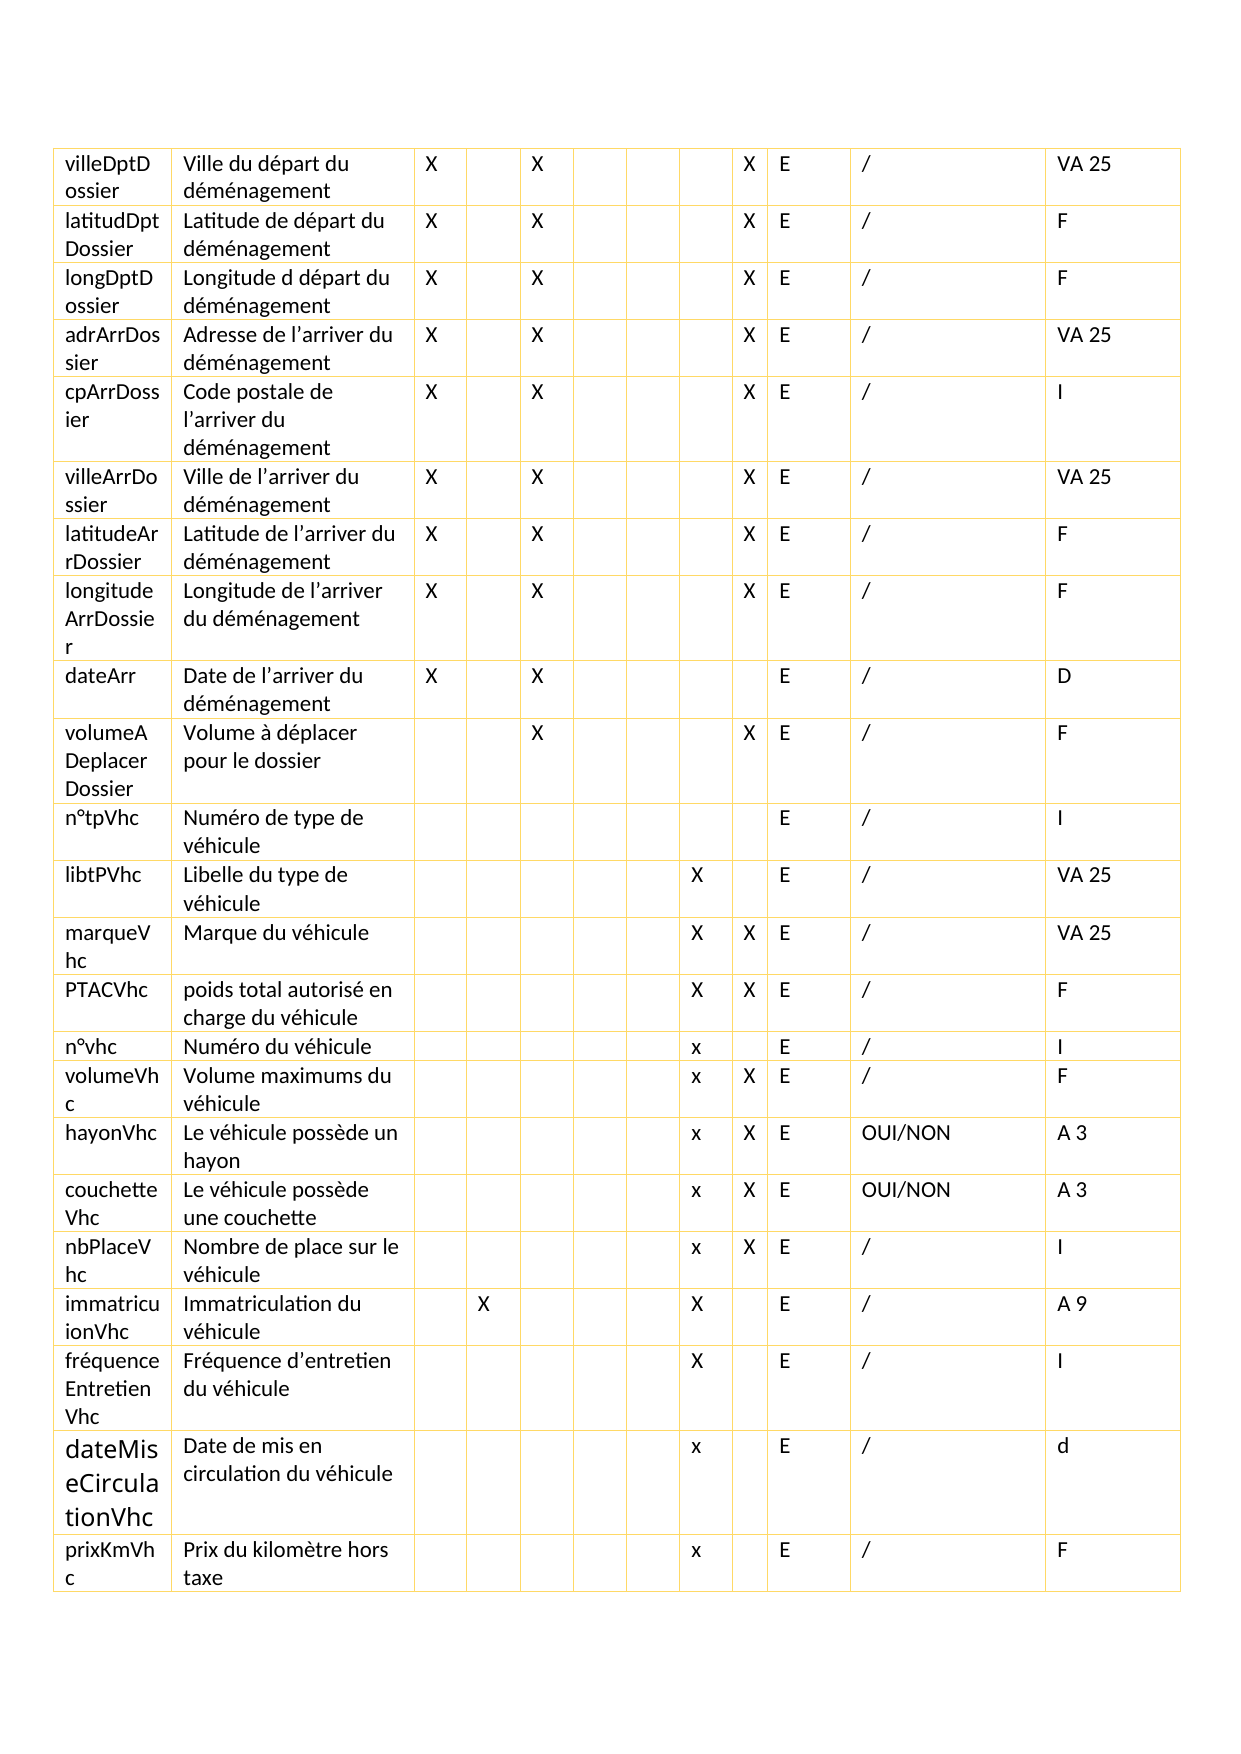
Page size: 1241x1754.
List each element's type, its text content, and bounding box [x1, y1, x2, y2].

table_cell X [733, 206, 767, 262]
table_cell X [415, 576, 466, 660]
table_cell X [733, 719, 767, 802]
table_cell [627, 861, 679, 917]
table_cell / [851, 519, 1045, 575]
table_cell [415, 1289, 466, 1345]
table_cell E [768, 1289, 850, 1345]
table_cell / [851, 918, 1045, 974]
table_cell [627, 661, 679, 717]
table_cell F [1046, 975, 1180, 1031]
table_cell [415, 804, 466, 859]
table_cell d [1046, 1431, 1180, 1534]
table_cell E [768, 462, 850, 518]
table_cell [627, 1289, 679, 1345]
table_cell / [851, 1289, 1045, 1345]
table_cell / [851, 462, 1045, 518]
table_cell [574, 719, 626, 802]
table_cell [574, 206, 626, 262]
table_cell [521, 918, 573, 974]
table_cell cpArrDossier [54, 377, 171, 461]
table_cell couchetteVhc [54, 1175, 171, 1231]
table_cell X [521, 149, 573, 205]
table_cell / [851, 320, 1045, 376]
table_cell X [467, 1289, 520, 1345]
table_cell Ville du départ du déménagement [172, 149, 414, 205]
table_cell [627, 1175, 679, 1231]
table_cell hayonVhc [54, 1118, 171, 1174]
table_cell x [680, 1032, 732, 1060]
table_cell Volume à déplacer pour le dossier [172, 719, 414, 802]
table_cell [627, 1032, 679, 1060]
table_cell Longitude de l’arriver du déménagement [172, 576, 414, 660]
table_cell [627, 1061, 679, 1117]
table_cell / [851, 206, 1045, 262]
table_cell X [415, 263, 466, 319]
table_cell [521, 1289, 573, 1345]
table_cell x [680, 1535, 732, 1591]
table_cell [415, 719, 466, 802]
table_cell villeArrDossier [54, 462, 171, 518]
table_cell / [851, 975, 1045, 1031]
table_cell X [733, 377, 767, 461]
table_cell [467, 576, 520, 660]
table_cell / [851, 661, 1045, 717]
table_cell A 9 [1046, 1289, 1180, 1345]
table_cell [467, 1346, 520, 1430]
table_cell F [1046, 576, 1180, 660]
table_cell [680, 576, 732, 660]
table_cell I [1046, 377, 1180, 461]
table_cell [627, 320, 679, 376]
table_cell Numéro de type de véhicule [172, 804, 414, 859]
table_cell E [768, 576, 850, 660]
table_cell Nombre de place sur le véhicule [172, 1232, 414, 1288]
table_cell [467, 149, 520, 205]
table_cell X [733, 519, 767, 575]
table_cell X [415, 519, 466, 575]
table_cell X [415, 661, 466, 717]
table_cell [574, 975, 626, 1031]
table_cell / [851, 149, 1045, 205]
table_cell [574, 1346, 626, 1430]
table_cell [467, 1032, 520, 1060]
table_cell [415, 1346, 466, 1430]
table_cell [415, 861, 466, 917]
table_cell [415, 1061, 466, 1117]
table_cell [574, 1061, 626, 1117]
table_cell n°vhc [54, 1032, 171, 1060]
table_cell latitudeArrDossier [54, 519, 171, 575]
table_cell F [1046, 263, 1180, 319]
table_cell [574, 1431, 626, 1534]
table_cell [521, 804, 573, 859]
table_cell D [1046, 661, 1180, 717]
table_cell / [851, 804, 1045, 859]
table_cell X [521, 462, 573, 518]
table_cell / [851, 1232, 1045, 1288]
table_cell OUI/NON [851, 1118, 1045, 1174]
table_cell [574, 804, 626, 859]
table_cell [627, 719, 679, 802]
table_cell [415, 1118, 466, 1174]
table_cell X [733, 1061, 767, 1117]
table_cell [627, 1232, 679, 1288]
table_cell [733, 1032, 767, 1060]
table_cell [574, 149, 626, 205]
table_cell [574, 1032, 626, 1060]
table_cell / [851, 263, 1045, 319]
table_cell X [415, 462, 466, 518]
table_cell [680, 804, 732, 859]
table_cell PTACVhc [54, 975, 171, 1031]
table_cell [415, 1431, 466, 1534]
table_cell X [733, 320, 767, 376]
table_cell E [768, 719, 850, 802]
table_cell / [851, 1032, 1045, 1060]
table_cell nbPlaceVhc [54, 1232, 171, 1288]
table_cell X [521, 377, 573, 461]
table_cell X [733, 462, 767, 518]
table_cell X [680, 1346, 732, 1430]
table_cell Code postale de l’arriver du déménagement [172, 377, 414, 461]
table_cell [733, 1535, 767, 1591]
table_cell [467, 975, 520, 1031]
table_cell [627, 975, 679, 1031]
table_cell X [521, 263, 573, 319]
table_cell [467, 320, 520, 376]
table_cell x [680, 1431, 732, 1534]
table_cell / [851, 719, 1045, 802]
table_cell libtPVhc [54, 861, 171, 917]
table_cell longitudeArrDossier [54, 576, 171, 660]
table_cell [574, 861, 626, 917]
table_cell [415, 1535, 466, 1591]
table_cell [574, 1175, 626, 1231]
table_cell fréquenceEntretienVhc [54, 1346, 171, 1430]
table_cell [733, 861, 767, 917]
table_cell / [851, 576, 1045, 660]
table_cell [680, 462, 732, 518]
table_cell / [851, 861, 1045, 917]
table_cell Adresse de l’arriver du déménagement [172, 320, 414, 376]
table_cell X [521, 719, 573, 802]
table_cell [627, 462, 679, 518]
table_cell Latitude de départ du déménagement [172, 206, 414, 262]
table_cell [467, 861, 520, 917]
table_cell X [733, 975, 767, 1031]
table_cell X [733, 576, 767, 660]
table_cell E [768, 206, 850, 262]
table_cell [733, 1289, 767, 1345]
table_cell E [768, 320, 850, 376]
table_cell E [768, 519, 850, 575]
table_cell Ville de l’arriver du déménagement [172, 462, 414, 518]
table_cell [415, 1032, 466, 1060]
table_cell X [680, 975, 732, 1031]
table_cell X [733, 1175, 767, 1231]
table_cell Volume maximums du véhicule [172, 1061, 414, 1117]
table_cell [467, 1232, 520, 1288]
table_cell [467, 661, 520, 717]
table_cell [415, 975, 466, 1031]
table_cell I [1046, 804, 1180, 859]
table_cell [574, 320, 626, 376]
table_cell E [768, 861, 850, 917]
table_cell E [768, 661, 850, 717]
table_cell Longitude d départ du déménagement [172, 263, 414, 319]
table_cell poids total autorisé en charge du véhicule [172, 975, 414, 1031]
table_cell Numéro du véhicule [172, 1032, 414, 1060]
table_cell [467, 1175, 520, 1231]
table_cell X [415, 206, 466, 262]
table_cell VA 25 [1046, 149, 1180, 205]
table_cell x [680, 1175, 732, 1231]
table_cell E [768, 377, 850, 461]
table_cell [627, 263, 679, 319]
table_cell VA 25 [1046, 320, 1180, 376]
table_cell [680, 377, 732, 461]
table_cell [574, 377, 626, 461]
table_cell Date de l’arriver du déménagement [172, 661, 414, 717]
table_cell x [680, 1118, 732, 1174]
table_cell latitudDptDossier [54, 206, 171, 262]
table_cell F [1046, 519, 1180, 575]
table_cell E [768, 1118, 850, 1174]
table_cell X [680, 861, 732, 917]
table_cell E [768, 1232, 850, 1288]
table_cell X [521, 320, 573, 376]
table_cell E [768, 918, 850, 974]
table_cell [574, 1118, 626, 1174]
table_cell [574, 263, 626, 319]
table_cell [574, 462, 626, 518]
table_cell [574, 918, 626, 974]
table_cell dateMiseCirculationVhc [54, 1431, 171, 1534]
table_cell volumeVhc [54, 1061, 171, 1117]
table_cell Fréquence d’entretien du véhicule [172, 1346, 414, 1430]
table_cell E [768, 1032, 850, 1060]
table_cell X [733, 149, 767, 205]
table_cell X [680, 1289, 732, 1345]
table_cell E [768, 1061, 850, 1117]
table_cell [521, 1535, 573, 1591]
table_cell [521, 1032, 573, 1060]
table_cell A 3 [1046, 1175, 1180, 1231]
table_cell [467, 804, 520, 859]
table_cell [467, 1535, 520, 1591]
table_cell [521, 975, 573, 1031]
table_cell X [415, 149, 466, 205]
table_cell [627, 149, 679, 205]
table_cell E [768, 263, 850, 319]
table_cell E [768, 804, 850, 859]
table_cell [467, 377, 520, 461]
table_cell villeDptDossier [54, 149, 171, 205]
table_cell adrArrDossier [54, 320, 171, 376]
table_cell [574, 576, 626, 660]
table_cell / [851, 1431, 1045, 1534]
table_cell VA 25 [1046, 861, 1180, 917]
table_cell I [1046, 1346, 1180, 1430]
table_cell [415, 1175, 466, 1231]
table_cell [680, 149, 732, 205]
table_cell E [768, 1431, 850, 1534]
table_cell Latitude de l’arriver du déménagement [172, 519, 414, 575]
table_cell [467, 1118, 520, 1174]
table_cell [627, 576, 679, 660]
table_cell X [521, 519, 573, 575]
table_cell [521, 1061, 573, 1117]
table_cell [733, 661, 767, 717]
table_cell Immatriculation du véhicule [172, 1289, 414, 1345]
table_cell X [415, 377, 466, 461]
table_cell [415, 1232, 466, 1288]
table_cell [574, 1232, 626, 1288]
table_cell [627, 519, 679, 575]
table_cell [521, 1175, 573, 1231]
table_cell [733, 804, 767, 859]
table_cell volumeADeplacerDossier [54, 719, 171, 802]
table_cell X [733, 918, 767, 974]
table_cell dateArr [54, 661, 171, 717]
table_cell I [1046, 1032, 1180, 1060]
table_cell [467, 1061, 520, 1117]
table_cell E [768, 1535, 850, 1591]
table_cell VA 25 [1046, 918, 1180, 974]
table_cell [627, 1431, 679, 1534]
table_cell prixKmVhc [54, 1535, 171, 1591]
table_cell [467, 918, 520, 974]
table_cell longDptDossier [54, 263, 171, 319]
table_cell / [851, 1346, 1045, 1430]
table_cell [467, 719, 520, 802]
table_cell X [733, 263, 767, 319]
table_cell X [680, 918, 732, 974]
table_cell E [768, 149, 850, 205]
table_cell I [1046, 1232, 1180, 1288]
table_cell [627, 804, 679, 859]
table_cell [627, 918, 679, 974]
table_cell [415, 918, 466, 974]
table_cell [467, 263, 520, 319]
table_cell [467, 1431, 520, 1534]
table_cell [627, 1346, 679, 1430]
table_cell Marque du véhicule [172, 918, 414, 974]
table_cell [627, 1118, 679, 1174]
table_cell OUI/NON [851, 1175, 1045, 1231]
table_cell [467, 462, 520, 518]
table_cell [680, 661, 732, 717]
table_cell E [768, 975, 850, 1031]
table_cell X [733, 1118, 767, 1174]
table_cell [467, 206, 520, 262]
table_cell X [521, 206, 573, 262]
table_cell marqueVhc [54, 918, 171, 974]
table_cell [521, 1431, 573, 1534]
table_cell X [415, 320, 466, 376]
table_cell [521, 861, 573, 917]
table_cell [521, 1232, 573, 1288]
table_cell [733, 1346, 767, 1430]
table_cell [574, 1535, 626, 1591]
table_cell [627, 206, 679, 262]
table_cell [574, 1289, 626, 1345]
table_cell F [1046, 206, 1180, 262]
table_cell [574, 661, 626, 717]
table_cell A 3 [1046, 1118, 1180, 1174]
table_cell [521, 1346, 573, 1430]
table_cell [680, 519, 732, 575]
table_cell [680, 320, 732, 376]
table_cell Date de mis en circulation du véhicule [172, 1431, 414, 1534]
table_cell / [851, 1061, 1045, 1117]
table_cell VA 25 [1046, 462, 1180, 518]
table_cell [627, 377, 679, 461]
table_cell immatricuionVhc [54, 1289, 171, 1345]
table_cell Libelle du type de véhicule [172, 861, 414, 917]
table_cell F [1046, 719, 1180, 802]
table_cell F [1046, 1535, 1180, 1591]
table_cell F [1046, 1061, 1180, 1117]
table_cell X [521, 576, 573, 660]
table_cell E [768, 1346, 850, 1430]
table_cell [733, 1431, 767, 1534]
table_cell [574, 519, 626, 575]
table_cell Le véhicule possède une couchette [172, 1175, 414, 1231]
table_cell [521, 1118, 573, 1174]
table_cell x [680, 1061, 732, 1117]
table_cell n°tpVhc [54, 804, 171, 859]
table_cell Prix du kilomètre hors taxe [172, 1535, 414, 1591]
table_cell / [851, 1535, 1045, 1591]
table_cell / [851, 377, 1045, 461]
table_cell E [768, 1175, 850, 1231]
table_cell Le véhicule possède un hayon [172, 1118, 414, 1174]
table_cell [680, 206, 732, 262]
table_cell [680, 263, 732, 319]
table_cell [627, 1535, 679, 1591]
table_cell [467, 519, 520, 575]
table_cell X [733, 1232, 767, 1288]
table_cell [680, 719, 732, 802]
table_cell X [521, 661, 573, 717]
table_cell x [680, 1232, 732, 1288]
